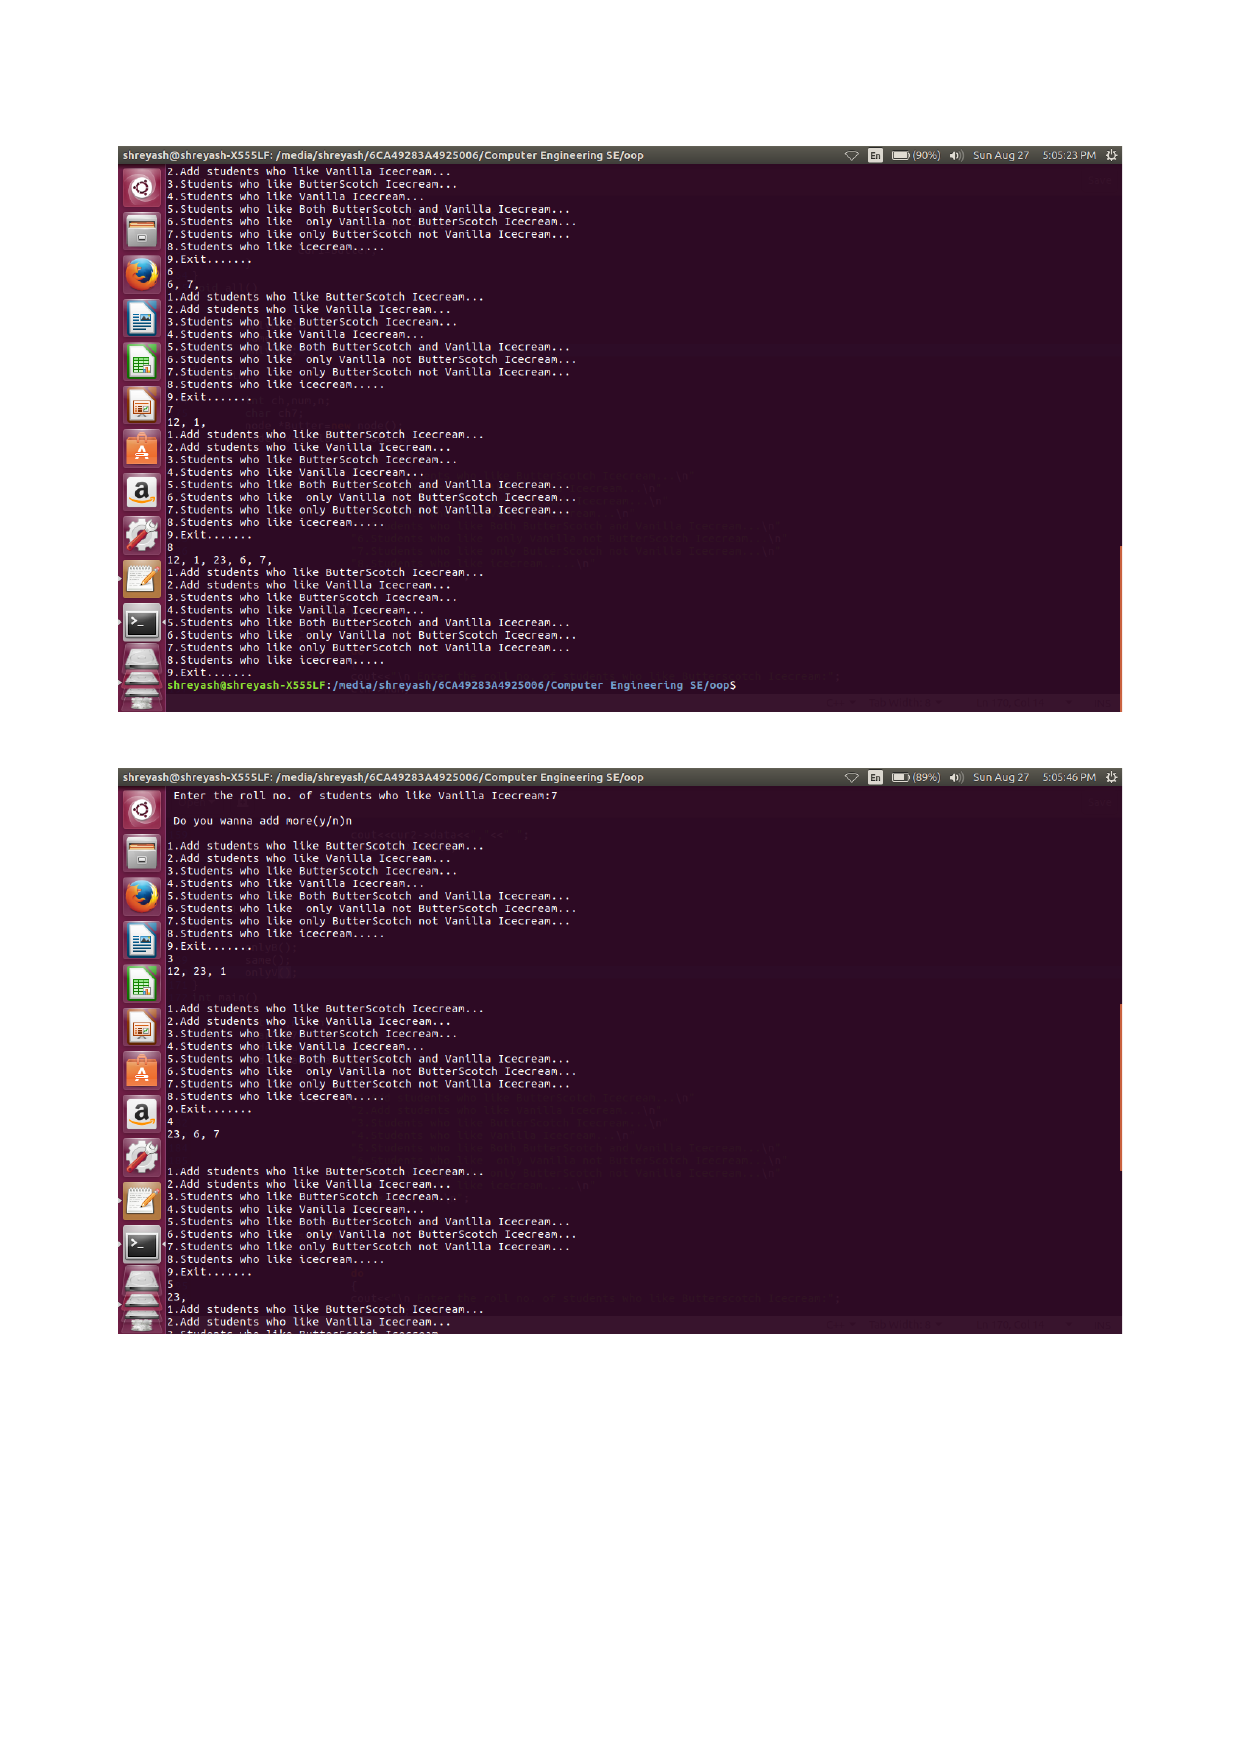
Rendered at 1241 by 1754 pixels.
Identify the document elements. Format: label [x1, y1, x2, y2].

picture [118, 768, 1123, 1334]
picture [118, 146, 1123, 712]
